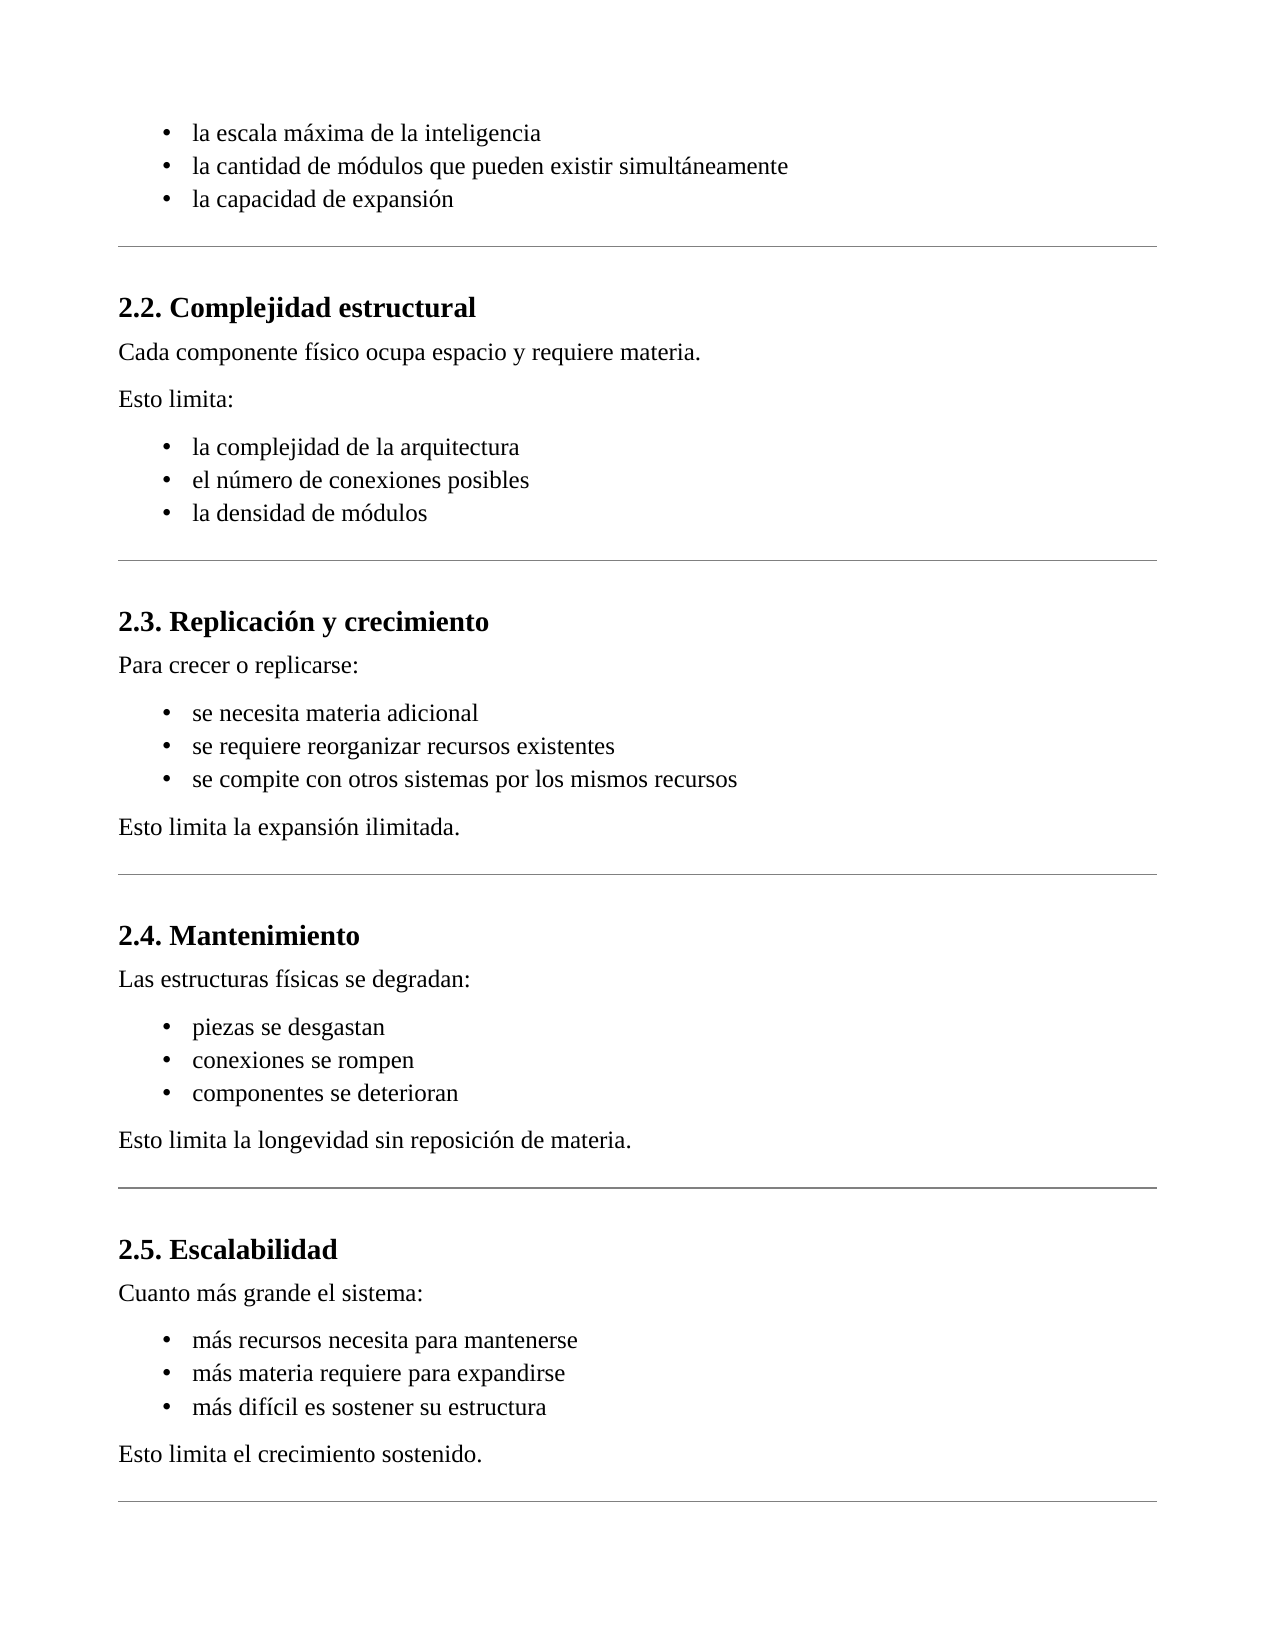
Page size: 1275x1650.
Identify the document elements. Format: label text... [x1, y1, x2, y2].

subtitle 2.2. Complejidad estructural [118, 291, 1157, 324]
text Cada componente físico ocupa espacio y requiere materia. [118, 337, 1157, 365]
subtitle 2.3. Replicación y crecimiento [118, 604, 1157, 638]
subtitle 2.4. Mantenimiento [118, 918, 1157, 952]
list más recursos necesita para mantenerse [162, 1326, 1157, 1354]
list más materia requiere para expandirse [162, 1358, 1157, 1387]
list el número de conexiones posibles [162, 465, 1157, 494]
list la capacidad de expansión [162, 184, 1157, 213]
list se necesita materia adicional [162, 698, 1157, 727]
list se requiere reorganizar recursos existentes [162, 731, 1157, 760]
text Esto limita el crecimiento sostenido. [118, 1439, 1157, 1468]
list se compite con otros sistemas por los mismos recursos [162, 764, 1157, 793]
list la cantidad de módulos que pueden existir simultáneamente [162, 151, 1157, 180]
text Esto limita: [118, 384, 1157, 413]
text Las estructuras físicas se degradan: [118, 964, 1157, 993]
list la escala máxima de la inteligencia [162, 118, 1157, 147]
text Cuanto más grande el sistema: [118, 1278, 1157, 1307]
list piezas se desgastan [162, 1012, 1157, 1041]
list más difícil es sostener su estructura [162, 1392, 1157, 1420]
list la densidad de módulos [162, 498, 1157, 527]
text Esto limita la longevidad sin reposición de materia. [118, 1125, 1157, 1154]
list conexiones se rompen [162, 1045, 1157, 1073]
subtitle 2.5. Escalabilidad [118, 1232, 1157, 1265]
list la complejidad de la arquitectura [162, 432, 1157, 461]
list componentes se deterioran [162, 1078, 1157, 1107]
text Para crecer o replicarse: [118, 650, 1157, 679]
text Esto limita la expansión ilimitada. [118, 812, 1157, 840]
